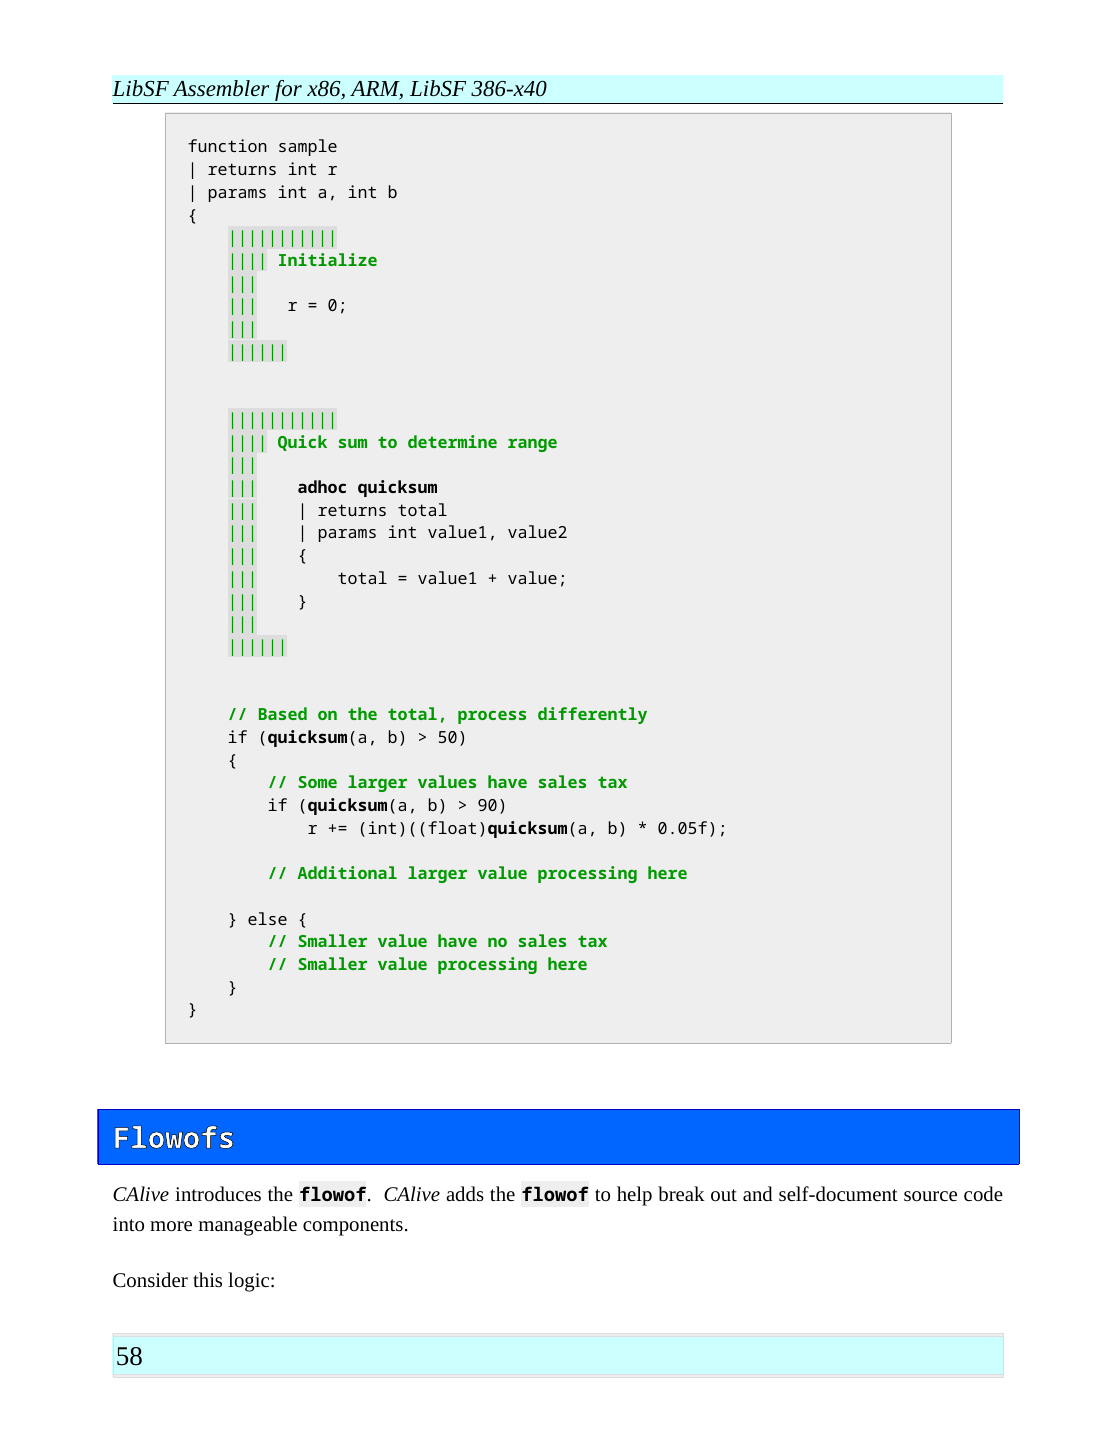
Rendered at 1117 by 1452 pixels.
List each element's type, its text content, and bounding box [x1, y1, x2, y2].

text Consider this logic: [112, 1268, 1003, 1292]
text function sample | returns int r | params int a, int b { ||||||||||| |||| Initialize ||| ||| r = 0; ||| |||||| ||||||||||| |||| Quick sum to determine range ||| ||| adhoc quicksum ||| | returns total ||| | params int value1, value2 ||| { ||| total = value1 + value; ||| } ||| |||||| // Based on the total, process differently if (quicksum(a, b) > 50) { // Some larger values have sales tax if (quicksum(a, b) > 90) r += (int)((float)quicksum(a, b) * 0.05f); // Additional larger value processing here } else { // Smaller value have no sales tax // Smaller value processing here } } [166, 114, 951, 1043]
subtitle Flowofs [99, 1110, 1019, 1164]
text CAlive introduces the flowof. CAlive adds the flowof to help break out and self-document source code into more manageable components. [112, 1181, 1003, 1236]
